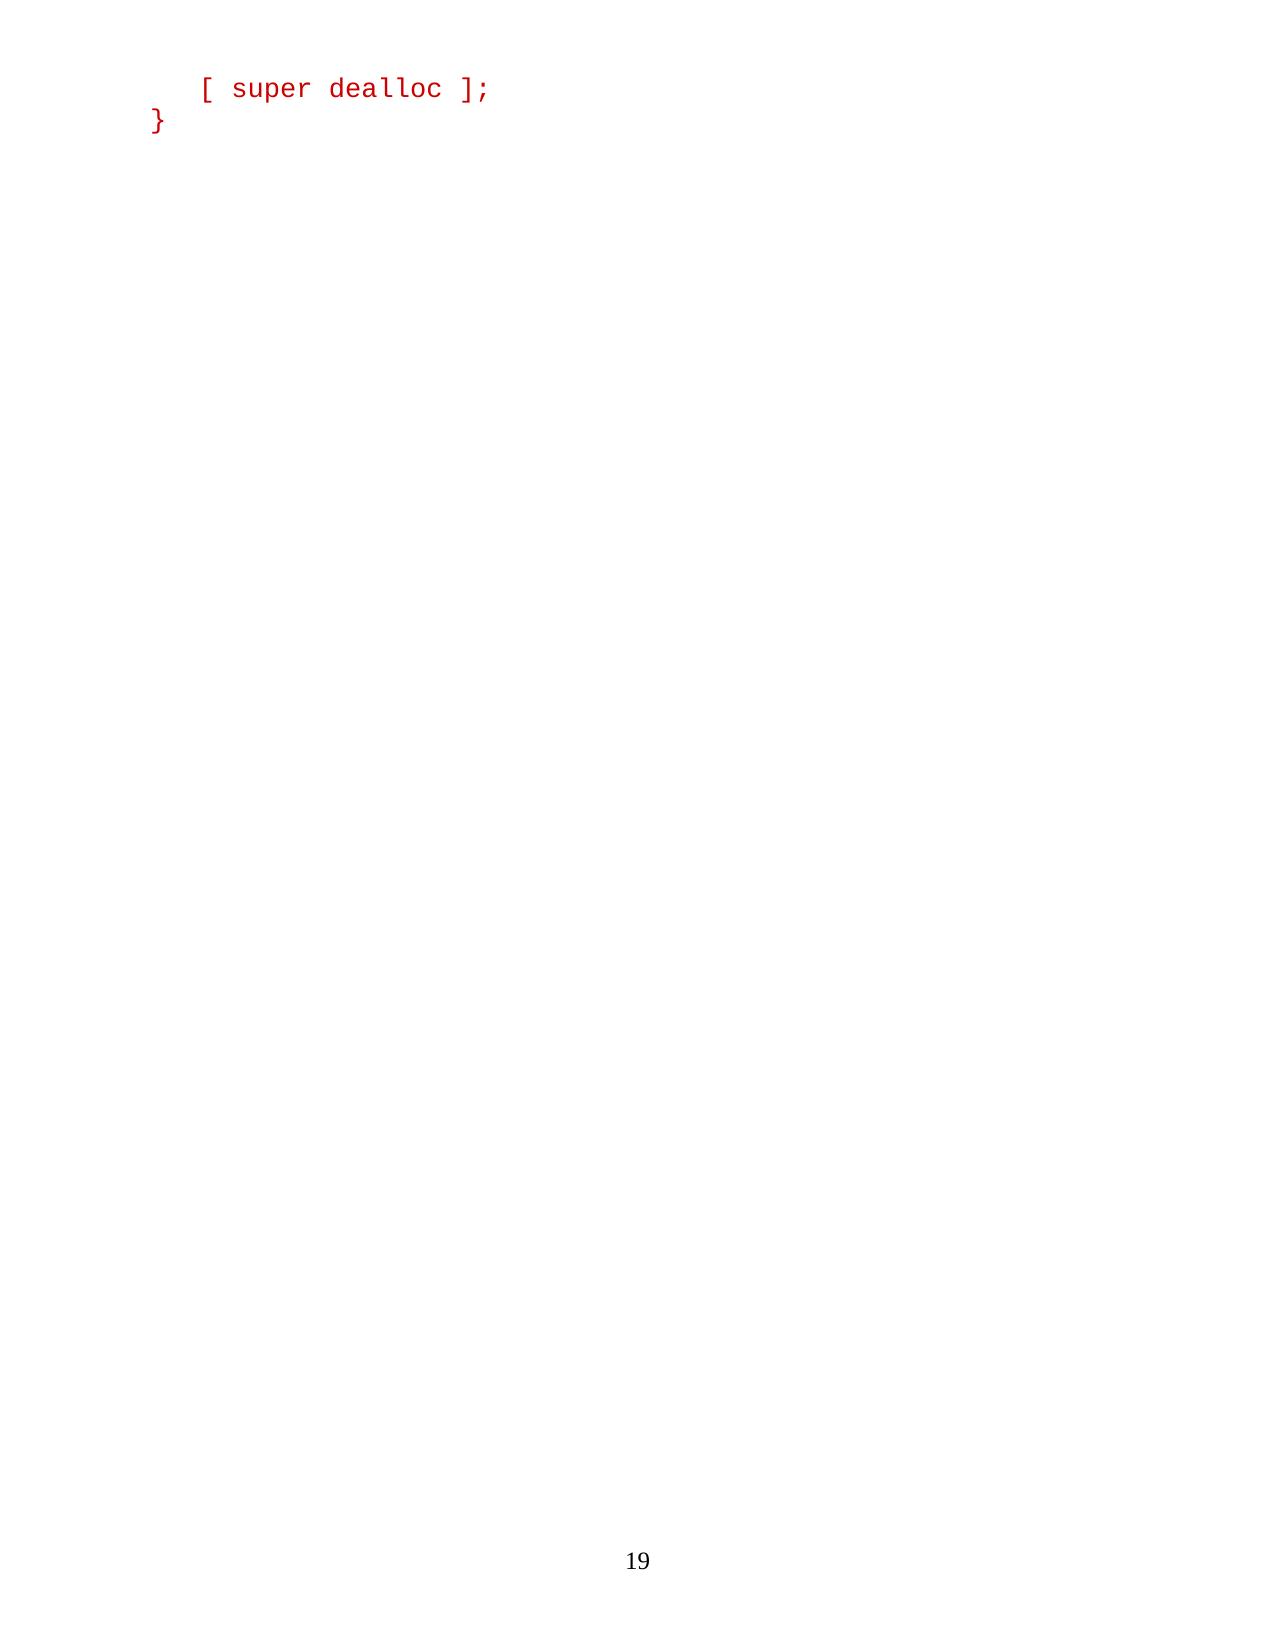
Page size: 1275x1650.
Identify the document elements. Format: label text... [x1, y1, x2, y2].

text [ super dealloc ]; [150, 75, 1125, 106]
text } [150, 106, 1125, 136]
